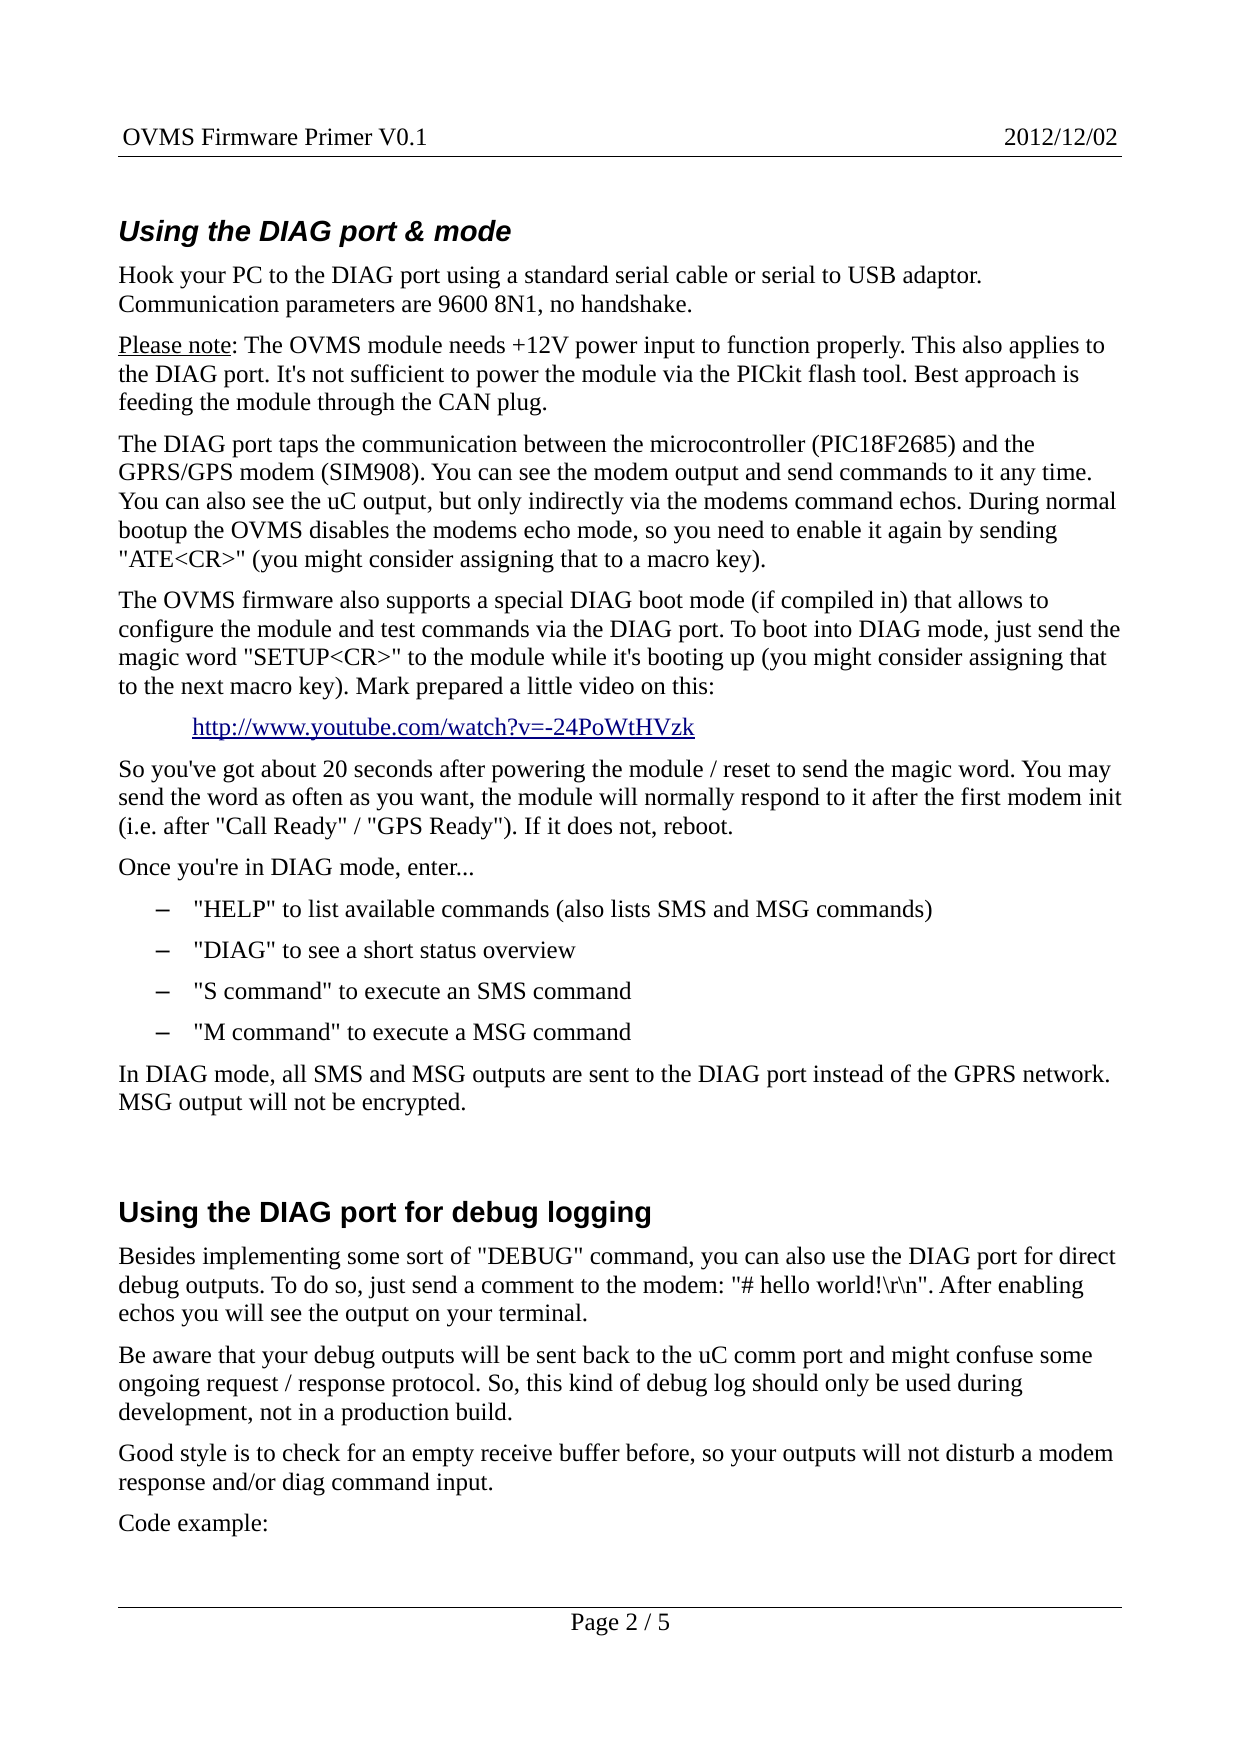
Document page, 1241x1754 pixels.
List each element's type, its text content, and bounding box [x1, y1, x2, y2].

text Besides implementing some sort of "DEBUG" command, you can also use the DIAG port for direct debug outputs. To do so, just send a comment to the modem: "# hello world!\r\n". After enabling echos you will see the output on your terminal. [118, 1241, 1122, 1327]
text The OVMS firmware also supports a special DIAG boot mode (if compiled in) that allows to configure the module and test commands via the DIAG port. To boot into DIAG mode, just send the magic word "SETUP<CR>" to the module while it's booting up (you might consider assigning that to the next macro key). Mark prepared a little video on this: [118, 585, 1122, 700]
list "S command" to execute an SMS command [156, 976, 1122, 1005]
text In DIAG mode, all SMS and MSG outputs are sent to the DIAG port instead of the GPRS network. MSG output will not be encrypted. [118, 1059, 1122, 1116]
subtitle Using the DIAG port for debug logging [118, 1195, 1122, 1228]
list "HELP" to list available commands (also lists SMS and MSG commands) [156, 894, 1122, 922]
list "DIAG" to see a short status overview [156, 935, 1122, 964]
text Please note: The OVMS module needs +12V power input to function properly. This also applies to the DIAG port. It's not sufficient to power the module via the PICkit flash tool. Best approach is feeding the module through the CAN plug. [118, 330, 1122, 416]
list "M command" to execute a MSG command [156, 1017, 1122, 1046]
text http://www.youtube.com/watch?v=-24PoWtHVzk [118, 712, 1122, 741]
text Code example: [118, 1508, 1122, 1537]
text Hook your PC to the DIAG port using a standard serial cable or serial to USB adaptor. Communication parameters are 9600 8N1, no handshake. [118, 260, 1122, 317]
text Be aware that your debug outputs will be sent back to the uC comm port and might confuse some ongoing request / response protocol. So, this kind of debug log should only be used during development, not in a production build. [118, 1340, 1122, 1426]
text So you've got about 20 seconds after powering the module / reset to send the magic word. You may send the word as often as you want, the module will normally respond to it after the first modem init (i.e. after "Call Ready" / "GPS Ready"). If it does not, reboot. [118, 754, 1122, 840]
text Good style is to check for an empty receive buffer before, so your outputs will not disturb a modem response and/or diag command input. [118, 1438, 1122, 1496]
text Once you're in DIAG mode, enter... [118, 852, 1122, 881]
subtitle Using the DIAG port & mode [118, 214, 1122, 247]
text The DIAG port taps the communication between the microcontroller (PIC18F2685) and the GPRS/GPS modem (SIM908). You can see the modem output and send commands to it any time. You can also see the uC output, but only indirectly via the modems command echos. During normal bootup the OVMS disables the modems echo mode, so you need to enable it again by sending "ATE<CR>" (you might consider assigning that to a macro key). [118, 429, 1122, 572]
